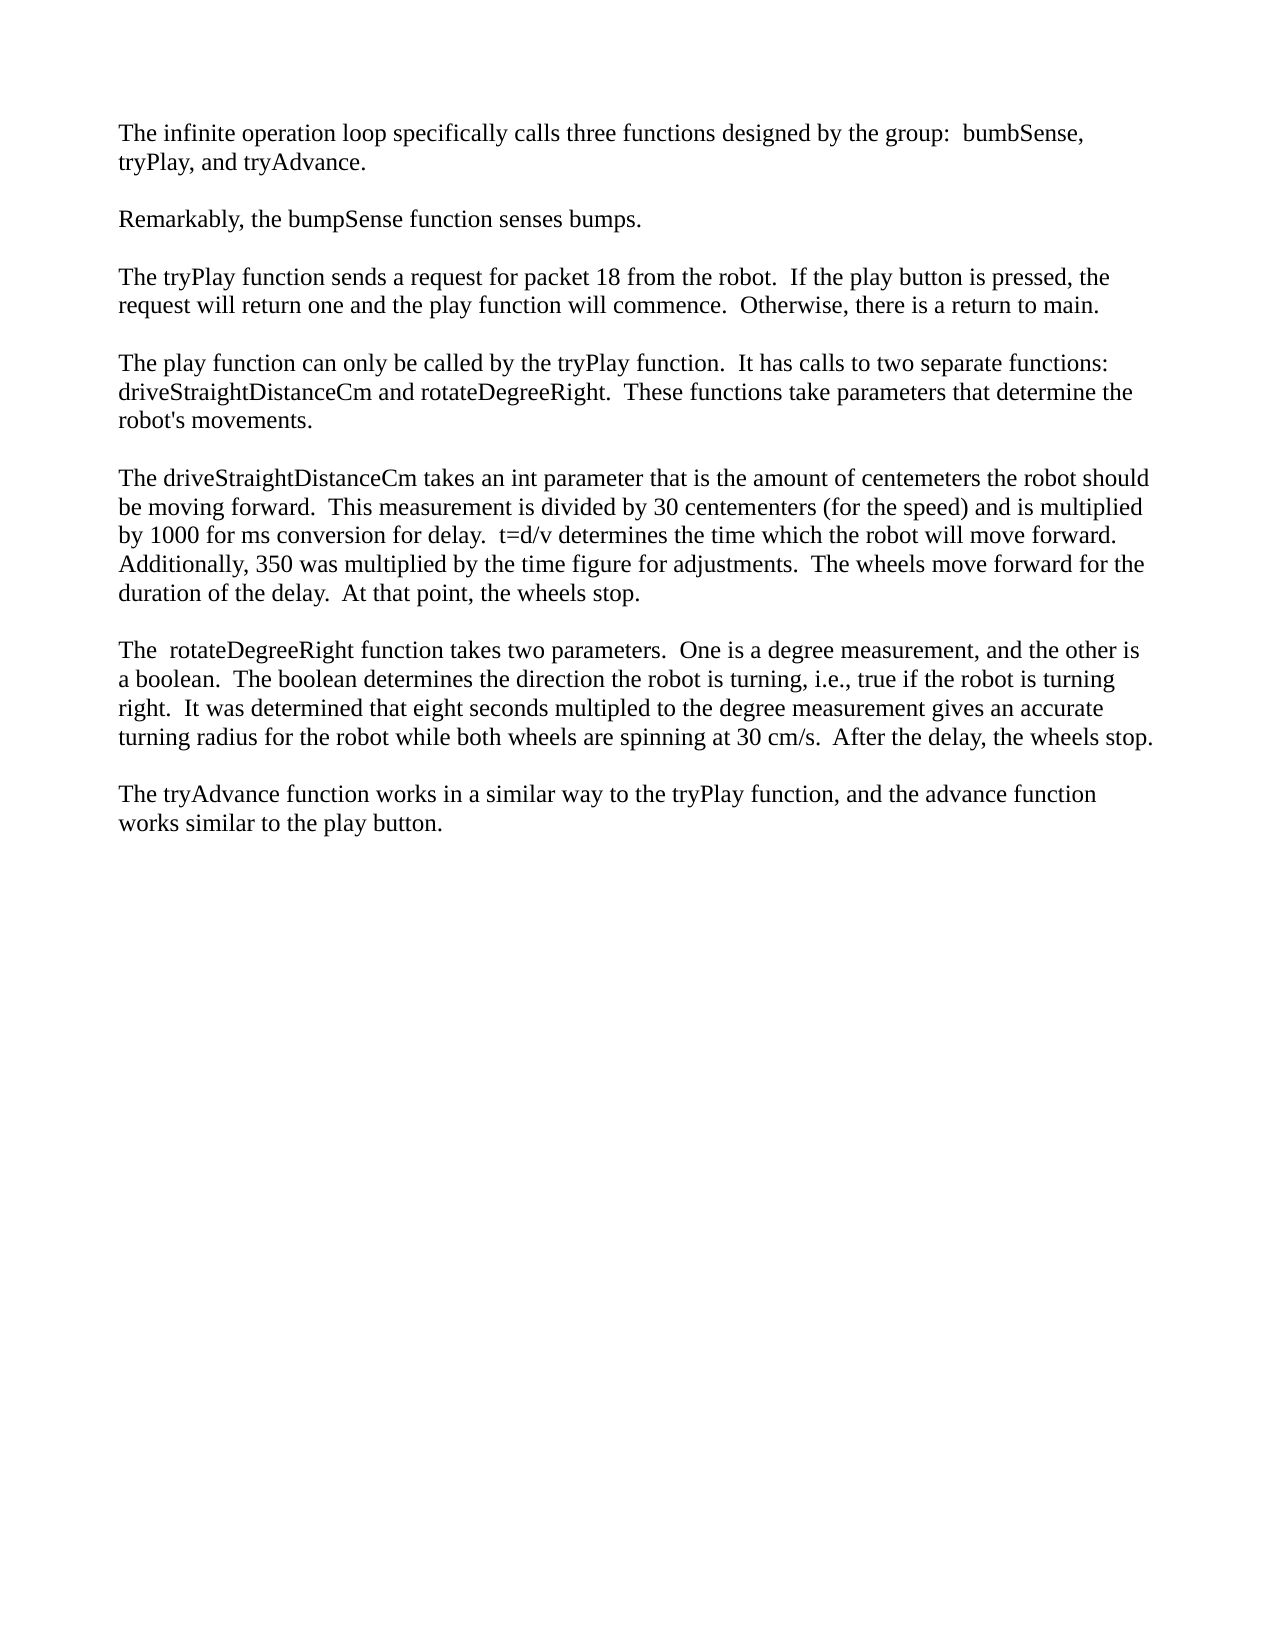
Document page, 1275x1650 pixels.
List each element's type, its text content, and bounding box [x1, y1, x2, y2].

text The infinite operation loop specifically calls three functions designed by the group: bumbSense, tryPlay, and tryAdvance. [118, 118, 1157, 176]
text The tryPlay function sends a request for packet 18 from the robot. If the play button is pressed, the request will return one and the play function will commence. Otherwise, there is a return to main. [118, 262, 1157, 319]
text The driveStraightDistanceCm takes an int parameter that is the amount of centemeters the robot should be moving forward. This measurement is divided by 30 centementers (for the speed) and is multiplied by 1000 for ms conversion for delay. t=d/v determines the time which the robot will move forward. Additionally, 350 was multiplied by the time figure for adjustments. The wheels move forward for the duration of the delay. At that point, the wheels stop. [118, 463, 1157, 607]
text The play function can only be called by the tryPlay function. It has calls to two separate functions: driveStraightDistanceCm and rotateDegreeRight. These functions take parameters that determine the robot's movements. [118, 348, 1157, 434]
text Remarkably, the bumpSense function senses bumps. [118, 204, 1157, 233]
text The rotateDegreeRight function takes two parameters. One is a degree measurement, and the other is a boolean. The boolean determines the direction the robot is turning, i.e., true if the robot is turning right. It was determined that eight seconds multipled to the degree measurement gives an accurate turning radius for the robot while both wheels are spinning at 30 cm/s. After the delay, the wheels stop. [118, 636, 1157, 751]
text The tryAdvance function works in a similar way to the tryPlay function, and the advance function works similar to the play button. [118, 779, 1157, 837]
